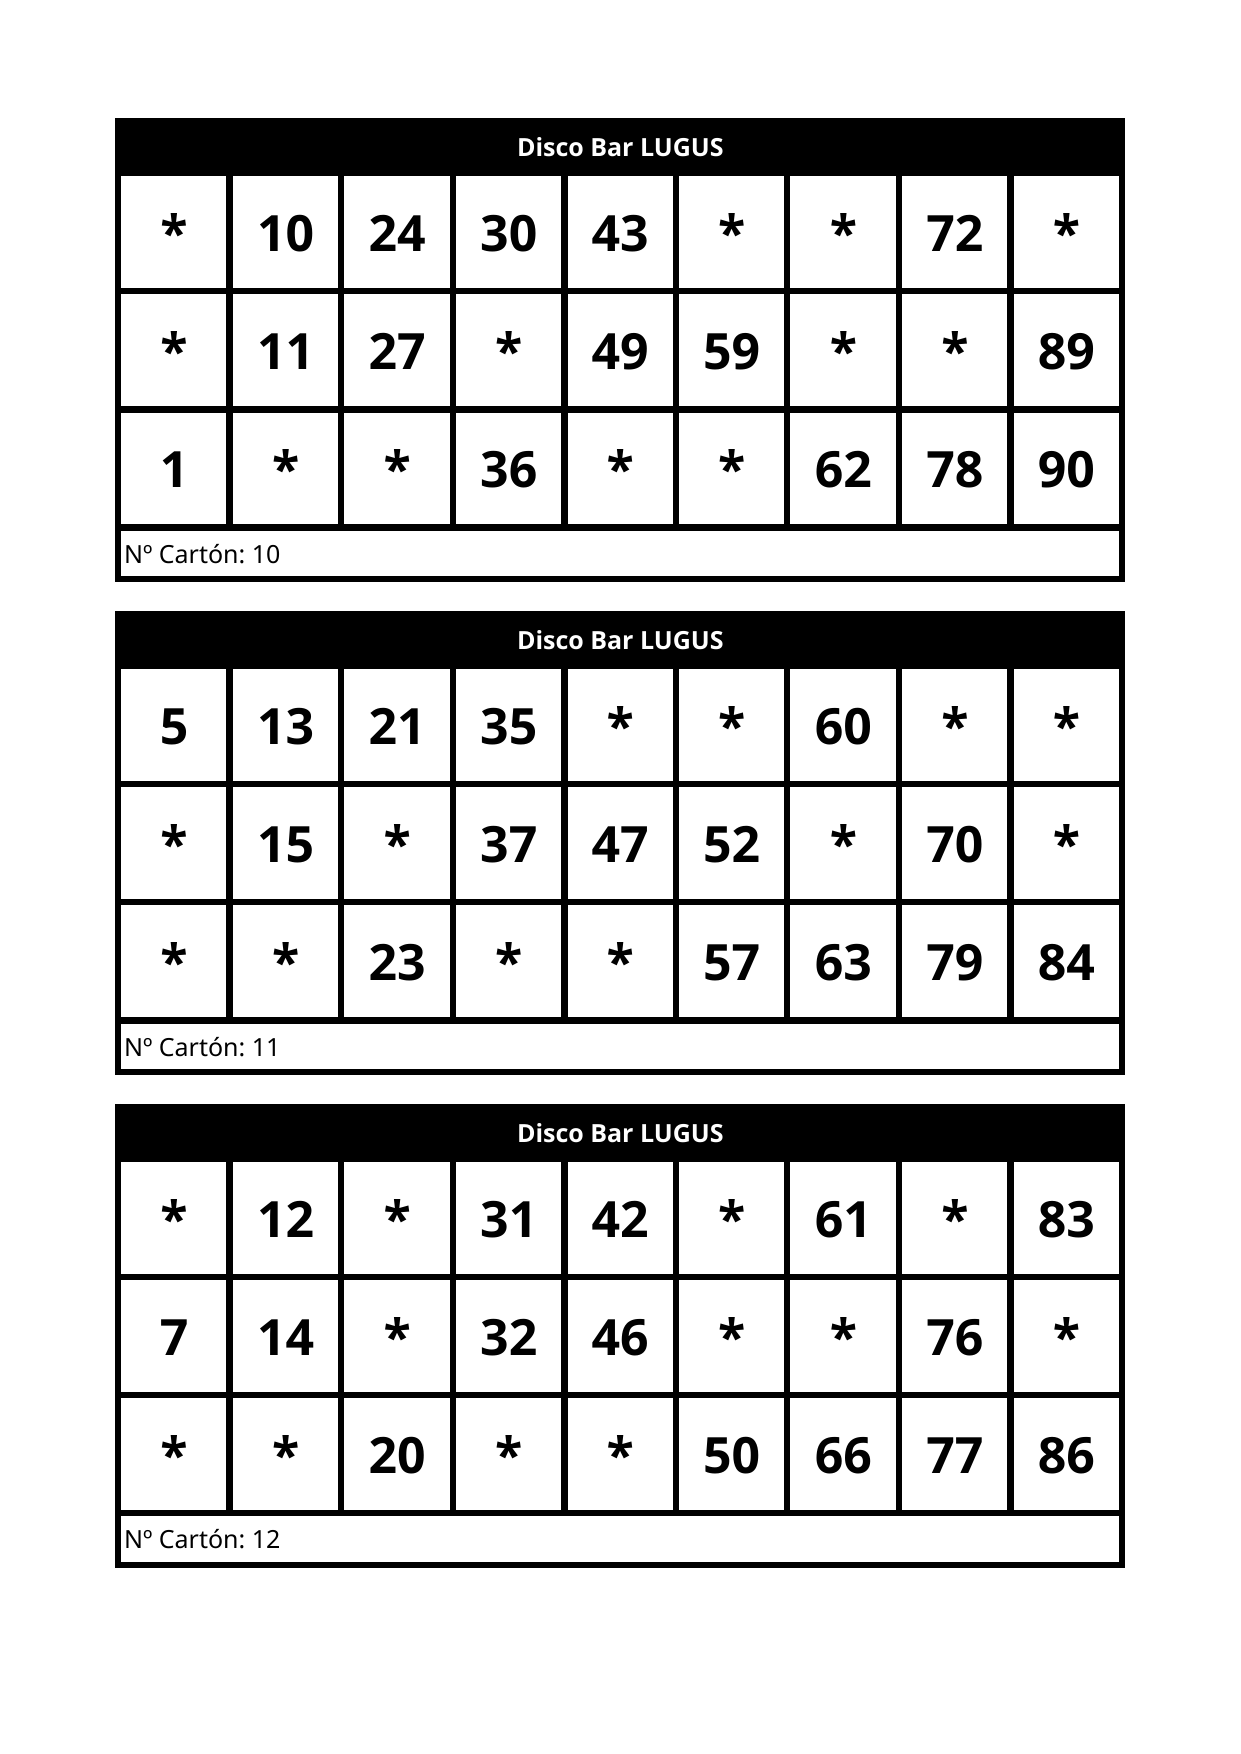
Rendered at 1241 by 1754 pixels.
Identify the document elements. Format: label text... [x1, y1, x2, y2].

table_cell 83 [1014, 1162, 1119, 1274]
table_cell 15 [233, 787, 338, 899]
table_cell 89 [1014, 294, 1119, 406]
table_cell 30 [456, 176, 561, 288]
table_cell 86 [1014, 1398, 1119, 1510]
table_cell 43 [568, 176, 673, 288]
table_cell * [1014, 669, 1119, 781]
table_cell 10 [233, 176, 338, 288]
table_cell 72 [902, 176, 1007, 288]
table_cell 42 [568, 1162, 673, 1274]
table_cell * [1014, 176, 1119, 288]
table_cell 13 [233, 669, 338, 781]
table_cell 78 [902, 413, 1007, 524]
table_cell 5 [121, 669, 226, 781]
table_cell 52 [679, 787, 784, 899]
table_cell * [121, 294, 226, 406]
table_cell 57 [679, 905, 784, 1017]
table_cell * [344, 787, 450, 899]
table_cell * [568, 413, 673, 524]
table_cell 60 [790, 669, 896, 781]
table_cell * [344, 1280, 450, 1392]
table_cell * [233, 905, 338, 1017]
table_cell 46 [568, 1280, 673, 1392]
table_cell * [233, 413, 338, 524]
table_cell * [344, 413, 450, 524]
table_cell 66 [790, 1398, 896, 1510]
table_cell * [790, 787, 896, 899]
table_cell 1 [121, 413, 226, 524]
table_header Disco Bar LUGUS [121, 124, 1119, 170]
table_cell * [233, 1398, 338, 1510]
table_cell 20 [344, 1398, 450, 1510]
table_cell Nº Cartón: 12 [121, 1516, 1119, 1562]
table_cell 12 [233, 1162, 338, 1274]
table_cell 63 [790, 905, 896, 1017]
table_cell * [568, 1398, 673, 1510]
table_cell * [902, 294, 1007, 406]
table_cell * [1014, 787, 1119, 899]
table_cell 49 [568, 294, 673, 406]
table_cell 76 [902, 1280, 1007, 1392]
table_cell * [568, 669, 673, 781]
table_cell 90 [1014, 413, 1119, 524]
table_cell * [790, 1280, 896, 1392]
table_cell 61 [790, 1162, 896, 1274]
table_cell 23 [344, 905, 450, 1017]
table_cell * [790, 176, 896, 288]
table_cell 27 [344, 294, 450, 406]
table_cell 59 [679, 294, 784, 406]
table_cell * [121, 787, 226, 899]
table_cell * [456, 1398, 561, 1510]
table_cell * [679, 669, 784, 781]
table_cell 7 [121, 1280, 226, 1392]
table_cell * [121, 905, 226, 1017]
table_cell 11 [233, 294, 338, 406]
table_cell * [679, 176, 784, 288]
table_cell Nº Cartón: 11 [121, 1024, 1119, 1069]
table_cell * [121, 1162, 226, 1274]
table_cell 37 [456, 787, 561, 899]
table_cell 14 [233, 1280, 338, 1392]
table_cell * [344, 1162, 450, 1274]
table_header Disco Bar LUGUS [121, 1110, 1119, 1156]
table_cell * [902, 1162, 1007, 1274]
table_cell 77 [902, 1398, 1007, 1510]
table_cell * [121, 1398, 226, 1510]
table_cell * [790, 294, 896, 406]
table_cell 50 [679, 1398, 784, 1510]
table_cell 79 [902, 905, 1007, 1017]
table_cell Nº Cartón: 10 [121, 531, 1119, 576]
table_cell * [568, 905, 673, 1017]
table_cell * [902, 669, 1007, 781]
table_cell * [679, 413, 784, 524]
table_cell * [456, 905, 561, 1017]
table_cell * [679, 1280, 784, 1392]
table_cell * [1014, 1280, 1119, 1392]
table_cell * [456, 294, 561, 406]
table_cell 21 [344, 669, 450, 781]
table_cell * [121, 176, 226, 288]
table_cell * [679, 1162, 784, 1274]
table_cell 31 [456, 1162, 561, 1274]
table_cell 47 [568, 787, 673, 899]
table_cell 70 [902, 787, 1007, 899]
table_cell 35 [456, 669, 561, 781]
table_cell 62 [790, 413, 896, 524]
table_cell 32 [456, 1280, 561, 1392]
table_cell 84 [1014, 905, 1119, 1017]
table_header Disco Bar LUGUS [121, 617, 1119, 663]
table_cell 36 [456, 413, 561, 524]
table_cell 24 [344, 176, 450, 288]
